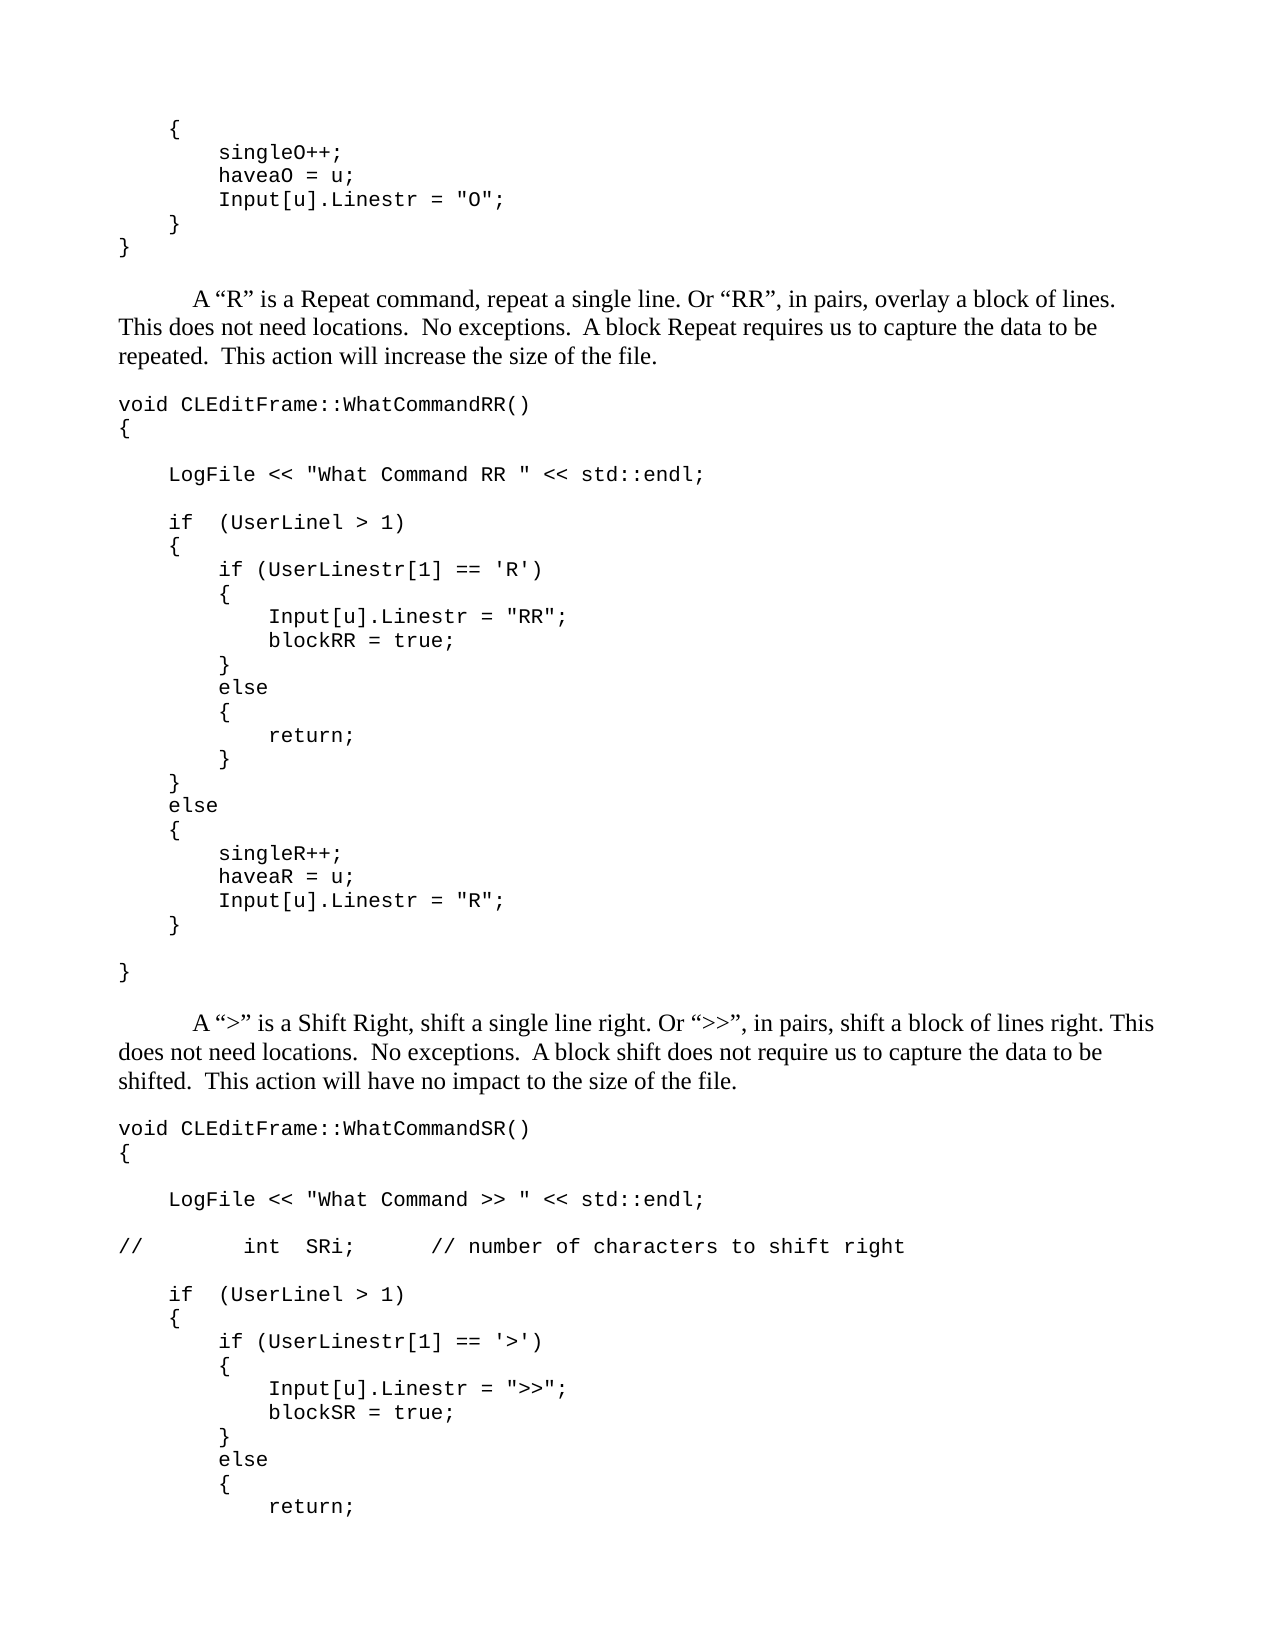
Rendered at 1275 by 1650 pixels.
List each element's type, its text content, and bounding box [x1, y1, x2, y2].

text LogFile << "What Command RR " << std::endl; [118, 464, 1157, 488]
text if (UserLinel > 1) [118, 512, 1157, 535]
text haveaR = u; [118, 866, 1157, 890]
text { [118, 819, 1157, 843]
text { [118, 1307, 1157, 1331]
text } [118, 213, 1157, 236]
text void CLEditFrame::WhatCommandRR() [118, 393, 1157, 417]
text { [118, 1142, 1157, 1166]
text } [118, 748, 1157, 772]
text { [118, 417, 1157, 441]
text } [118, 654, 1157, 677]
text } [118, 772, 1157, 796]
text Input[u].Linestr = "RR"; [118, 606, 1157, 630]
text else [118, 677, 1157, 701]
text A “R” is a Repeat command, repeat a single line. Or “RR”, in pairs, overlay a block of lines. This does not need locations. No exceptions. A block Repeat requires us to capture the data to be repeated. This action will increase the size of the file. [118, 284, 1157, 370]
text A “>” is a Shift Right, shift a single line right. Or “>>”, in pairs, shift a block of lines right. This does not need locations. No exceptions. A block shift does not require us to capture the data to be shifted. This action will have no impact to the size of the file. [118, 1008, 1157, 1094]
text if (UserLinestr[1] == 'R') [118, 559, 1157, 583]
text haveaO = u; [118, 165, 1157, 189]
text { [118, 701, 1157, 724]
text { [118, 583, 1157, 606]
text { [118, 535, 1157, 559]
text if (UserLinel > 1) [118, 1284, 1157, 1307]
text Input[u].Linestr = ">>"; [118, 1378, 1157, 1402]
text { [118, 1355, 1157, 1378]
text singleO++; [118, 142, 1157, 165]
text { [118, 118, 1157, 142]
text blockRR = true; [118, 630, 1157, 654]
text } [118, 914, 1157, 937]
text else [118, 1449, 1157, 1473]
text } [118, 961, 1157, 985]
text // int SRi; // number of characters to shift right [118, 1236, 1157, 1260]
text void CLEditFrame::WhatCommandSR() [118, 1118, 1157, 1142]
text return; [118, 724, 1157, 748]
text } [118, 1426, 1157, 1449]
text return; [118, 1497, 1157, 1520]
text else [118, 796, 1157, 819]
text } [118, 236, 1157, 260]
text Input[u].Linestr = "O"; [118, 189, 1157, 213]
text if (UserLinestr[1] == '>') [118, 1331, 1157, 1355]
text blockSR = true; [118, 1402, 1157, 1426]
text { [118, 1473, 1157, 1497]
text Input[u].Linestr = "R"; [118, 890, 1157, 914]
text singleR++; [118, 843, 1157, 866]
text LogFile << "What Command >> " << std::endl; [118, 1189, 1157, 1213]
